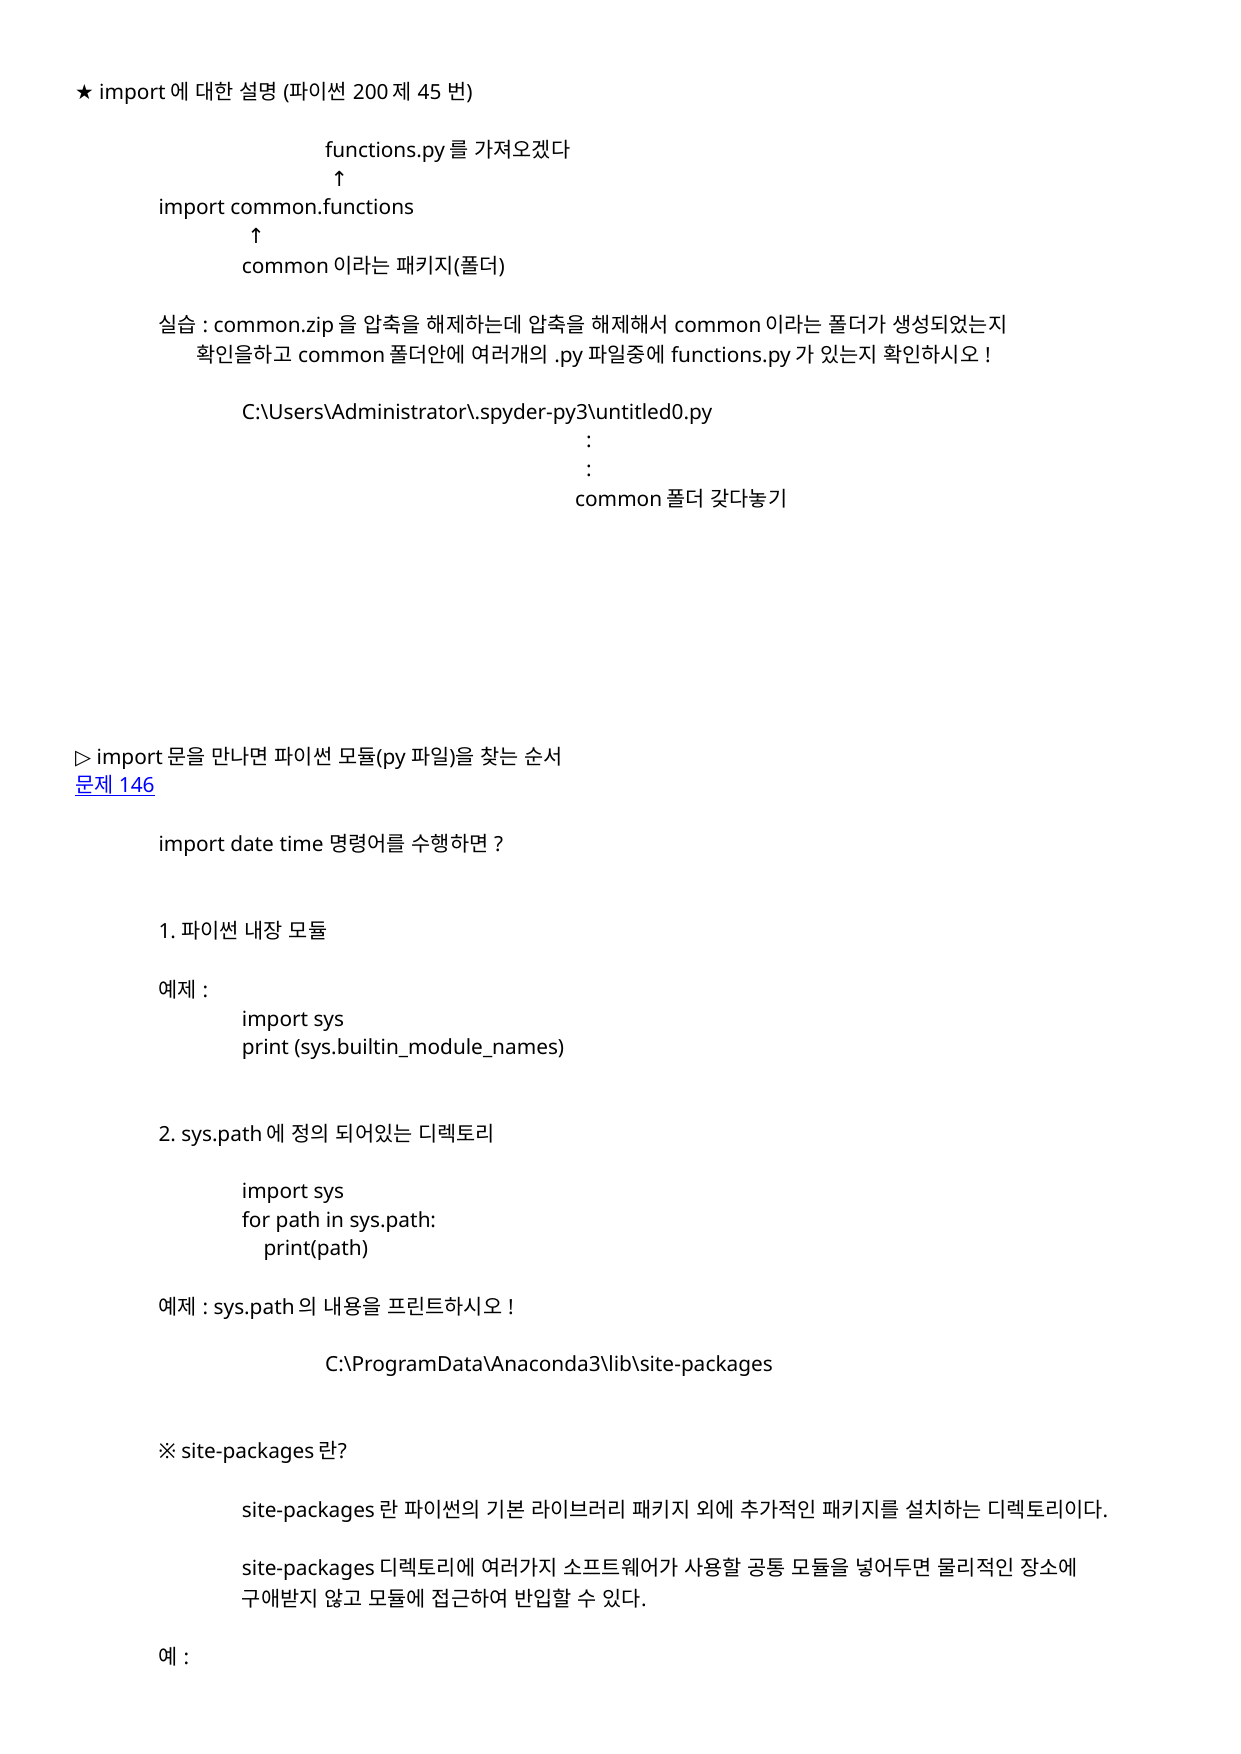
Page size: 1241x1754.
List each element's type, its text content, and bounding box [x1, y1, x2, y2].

text 1. 파이썬 내장 모듈 [75, 915, 1165, 945]
text 2. sys.path에 정의 되어있는 디렉토리 [75, 1117, 1165, 1148]
text C:\Users\Administrator\.spyder-py3\untitled0.py [75, 397, 1165, 426]
text print(path) [75, 1233, 1165, 1262]
text 예 : [75, 1641, 1165, 1671]
text import sys [75, 1176, 1165, 1205]
text ↑ [75, 221, 1165, 249]
text import sys [75, 1004, 1165, 1032]
text 문제 146 [75, 771, 1165, 799]
text : [75, 454, 1165, 482]
text ★ import에 대한 설명 (파이썬 200제 45 번) [75, 75, 1165, 105]
text C:\ProgramData\Anaconda3\lib\site-packages [75, 1349, 1165, 1377]
text for path in sys.path: [75, 1205, 1165, 1233]
text 예제 : [75, 973, 1165, 1004]
text ▷ import문을 만나면 파이썬 모듈(py 파일)을 찾는 순서 [75, 740, 1165, 771]
text : [75, 426, 1165, 454]
text 구애받지 않고 모듈에 접근하여 반입할 수 있다. [75, 1582, 1165, 1612]
text site-packages란 파이썬의 기본 라이브러리 패키지 외에 추가적인 패키지를 설치하는 디렉토리이다. [75, 1493, 1165, 1523]
text common폴더 갖다놓기 [75, 482, 1165, 513]
text ※ site-packages란? [75, 1434, 1165, 1464]
text 실습 : common.zip을 압축을 해제하는데 압축을 해제해서 common이라는 폴더가 생성되었는지 [75, 308, 1165, 338]
text common이라는 패키지(폴더) [75, 249, 1165, 280]
text import date time 명령어를 수행하면 ? [75, 827, 1165, 858]
text import common.functions [75, 192, 1165, 221]
text functions.py를 가져오겠다 [75, 134, 1165, 164]
text 예제 : sys.path의 내용을 프린트하시오 ! [75, 1290, 1165, 1320]
text site-packages디렉토리에 여러가지 소프트웨어가 사용할 공통 모듈을 넣어두면 물리적인 장소에 [75, 1552, 1165, 1582]
text ↑ [75, 164, 1165, 192]
text print (sys.builtin_module_names) [75, 1032, 1165, 1061]
text 확인을하고 common폴더안에 여러개의 .py 파일중에 functions.py가 있는지 확인하시오 ! [75, 338, 1165, 369]
